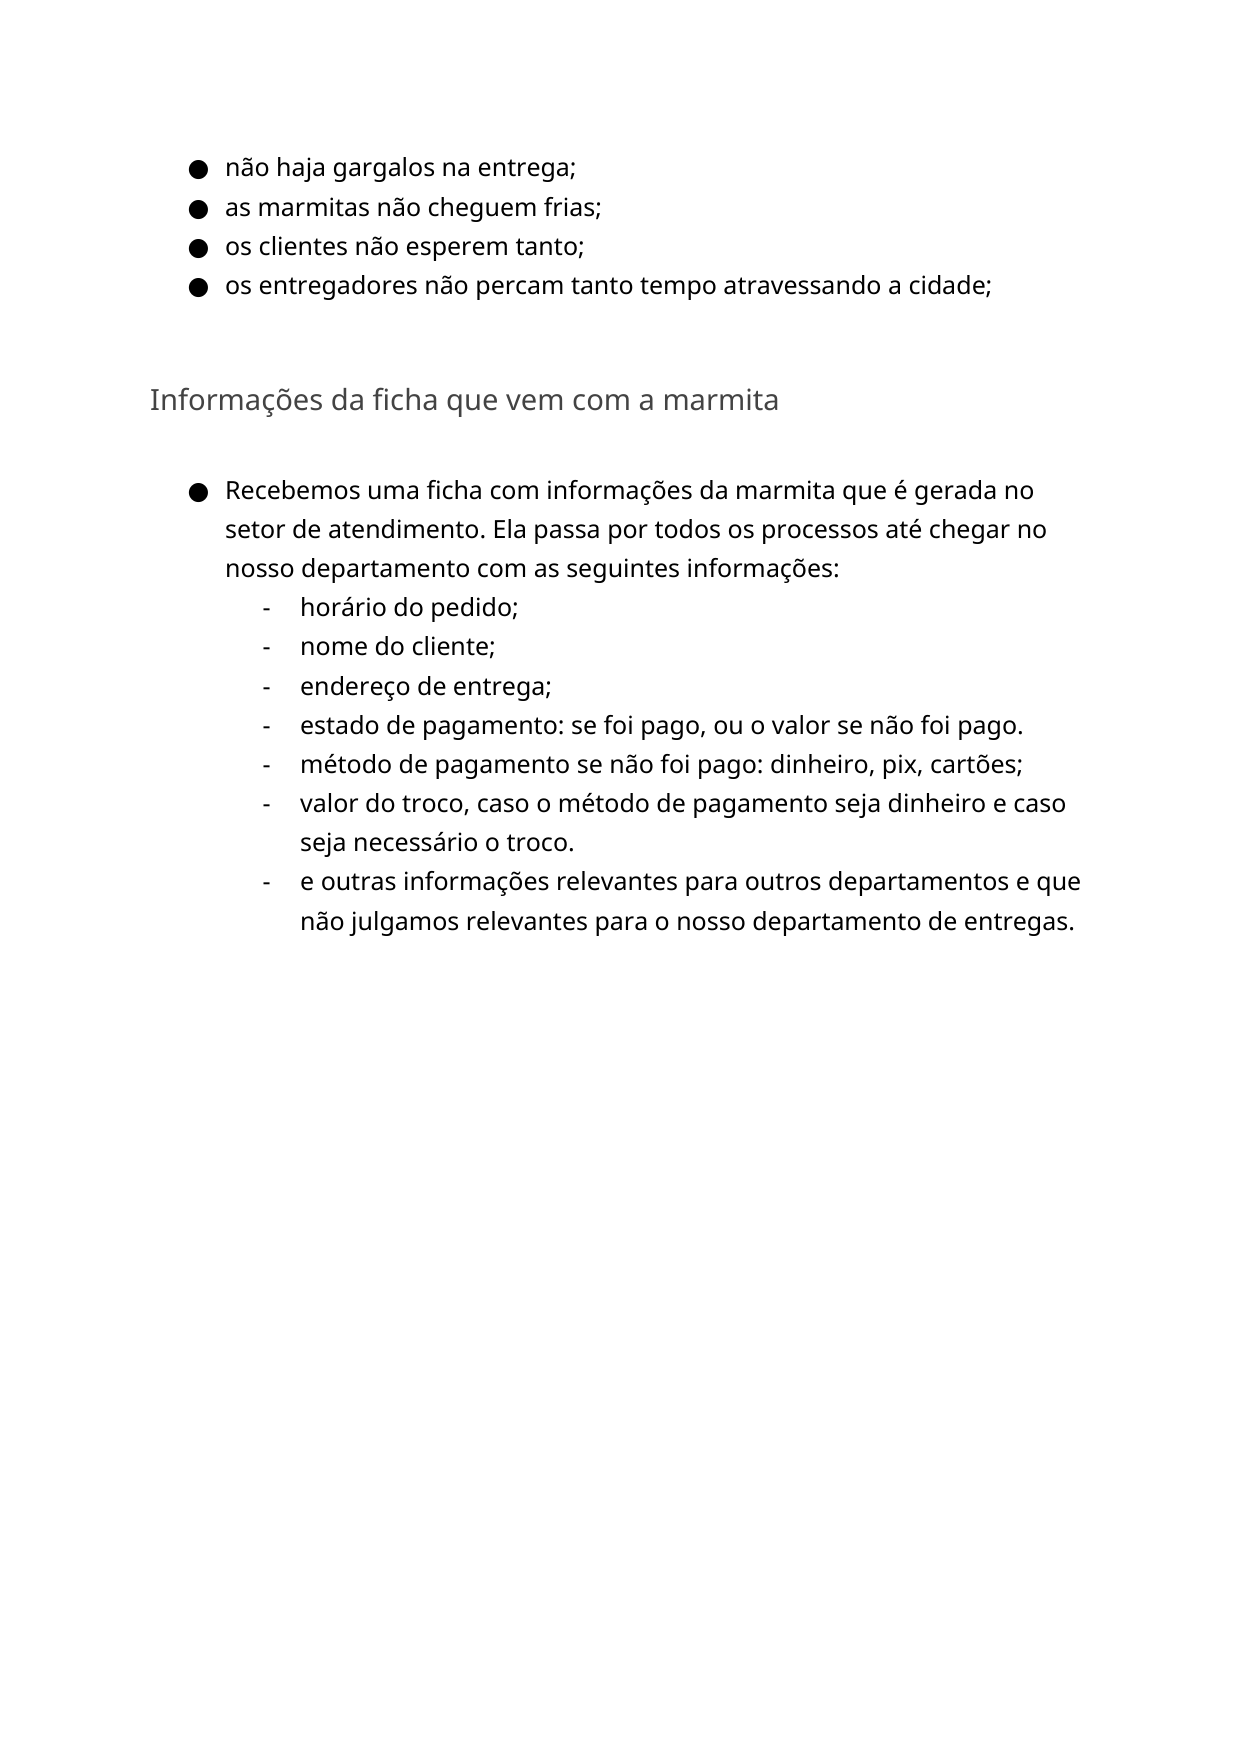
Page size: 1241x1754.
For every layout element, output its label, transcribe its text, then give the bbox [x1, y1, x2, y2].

subtitle Informações da ficha que vem com a marmita [150, 379, 1091, 419]
list horário do pedido; [262, 590, 1091, 624]
list estado de pagamento: se foi pago, ou o valor se não foi pago. [262, 707, 1091, 741]
list Recebemos uma ficha com informações da marmita que é gerada no setor de atendimento. Ela passa por todos os processos até chegar no nosso departamento com as seguintes informações: [187, 472, 1091, 585]
list método de pagamento se não foi pago: dinheiro, pix, cartões; [262, 746, 1091, 781]
list não haja gargalos na entrega; [187, 150, 1091, 184]
list endereço de entrega; [262, 668, 1091, 702]
list os entregadores não percam tanto tempo atravessando a cidade; [187, 267, 1091, 302]
list os clientes não esperem tanto; [187, 228, 1091, 262]
list as marmitas não cheguem frias; [187, 189, 1091, 223]
list e outras informações relevantes para outros departamentos e que não julgamos relevantes para o nosso departamento de entregas. [262, 864, 1091, 937]
list nome do cliente; [262, 629, 1091, 663]
list valor do troco, caso o método de pagamento seja dinheiro e caso seja necessário o troco. [262, 786, 1091, 859]
